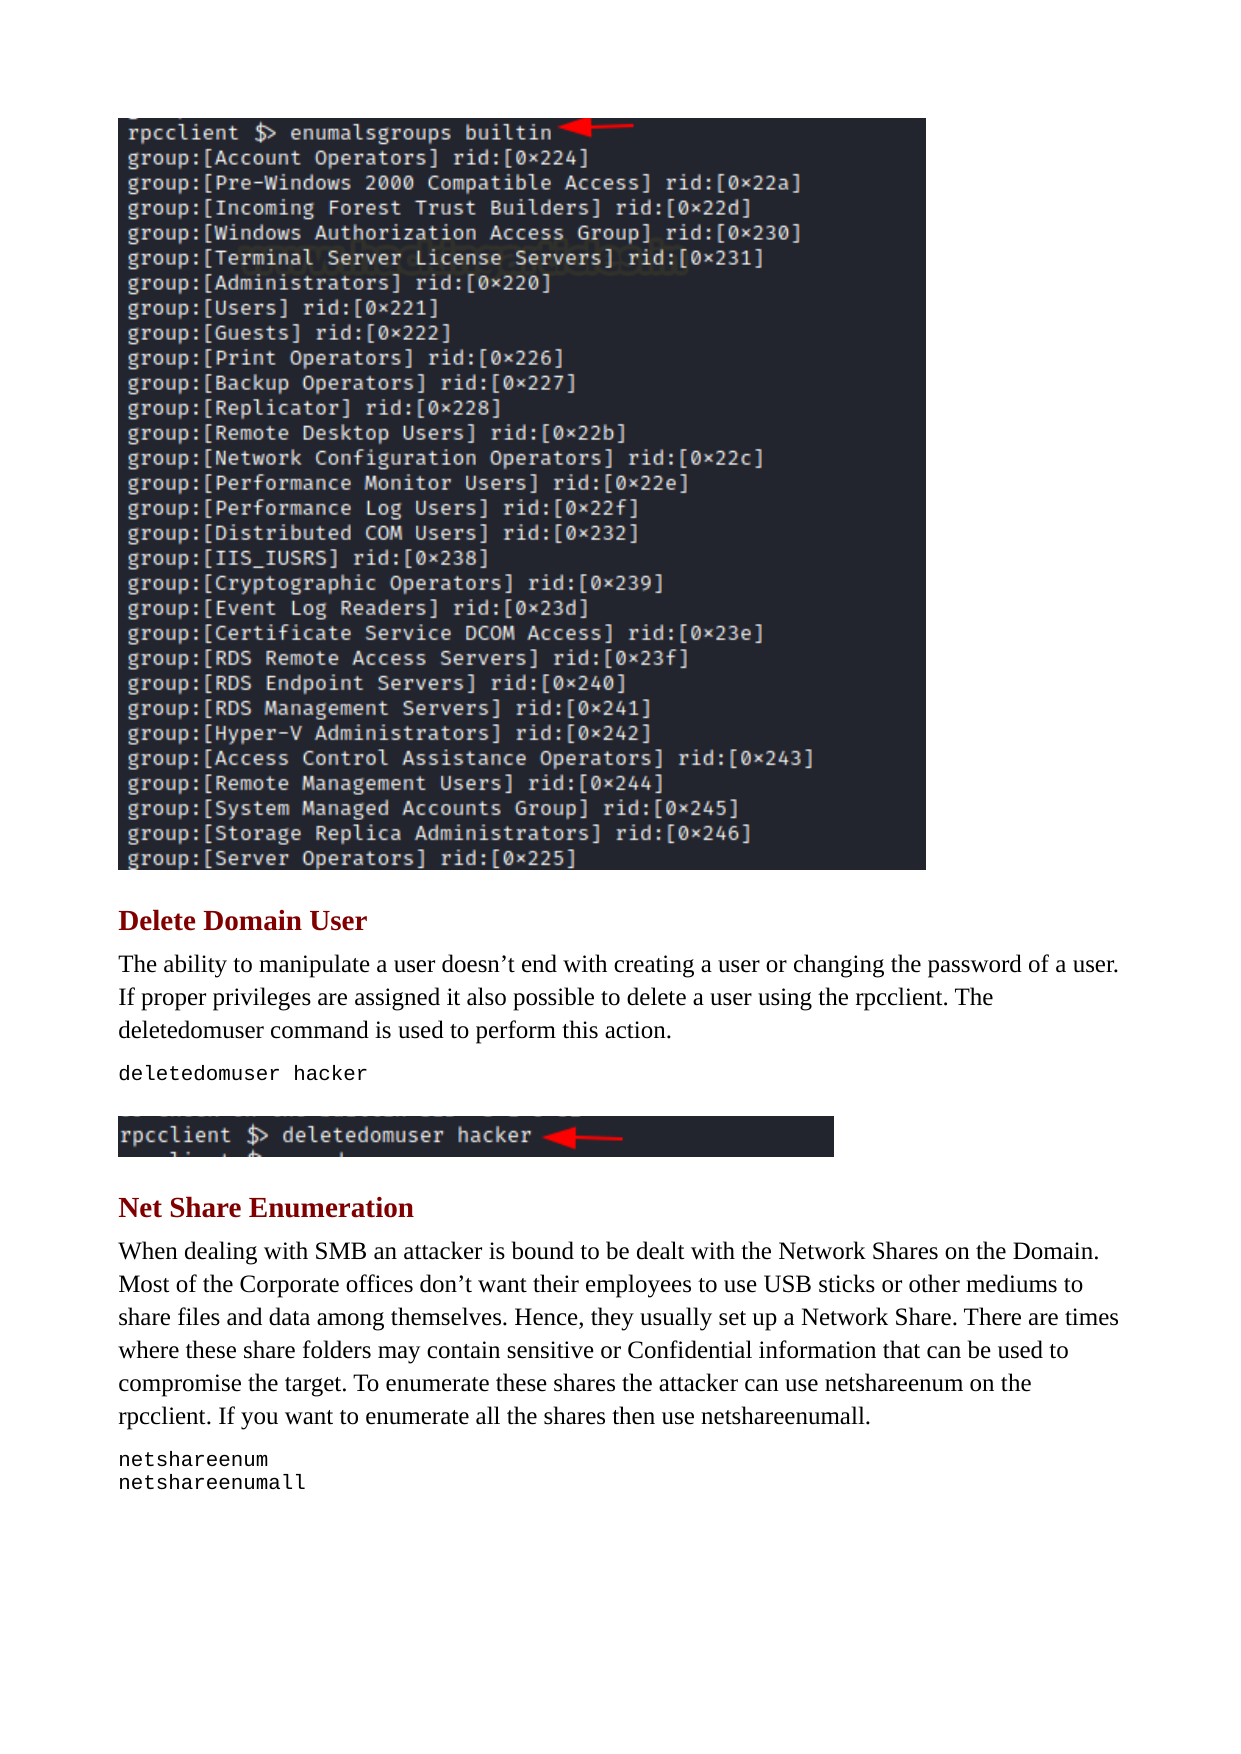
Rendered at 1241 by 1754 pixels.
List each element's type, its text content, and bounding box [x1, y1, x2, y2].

picture [118, 118, 926, 870]
text deletedomuser hacker [118, 1063, 1122, 1086]
subtitle Delete Domain User [118, 903, 1122, 937]
subtitle Net Share Enumeration [118, 1190, 1122, 1223]
text When dealing with SMB an attacker is bound to be dealt with the Network Shares on the Domain. Most of the Corporate offices don’t want their employees to use USB sticks or other mediums to share files and data among themselves. Hence, they usually set up a Network Share. There are times where these share folders may contain sensitive or Confidential information that can be used to compromise the target. To enumerate these shares the attacker can use netshareenum on the rpcclient. If you want to enumerate all the shares then use netshareenumall. [118, 1236, 1122, 1430]
text netshareenumall [118, 1472, 1122, 1496]
picture [118, 1116, 834, 1157]
text The ability to manipulate a user doesn’t end with creating a user or changing the password of a user. If proper privileges are assigned it also possible to delete a user using the rpcclient. The deletedomuser command is used to perform this action. [118, 949, 1122, 1044]
text netshareenum [118, 1449, 1122, 1472]
